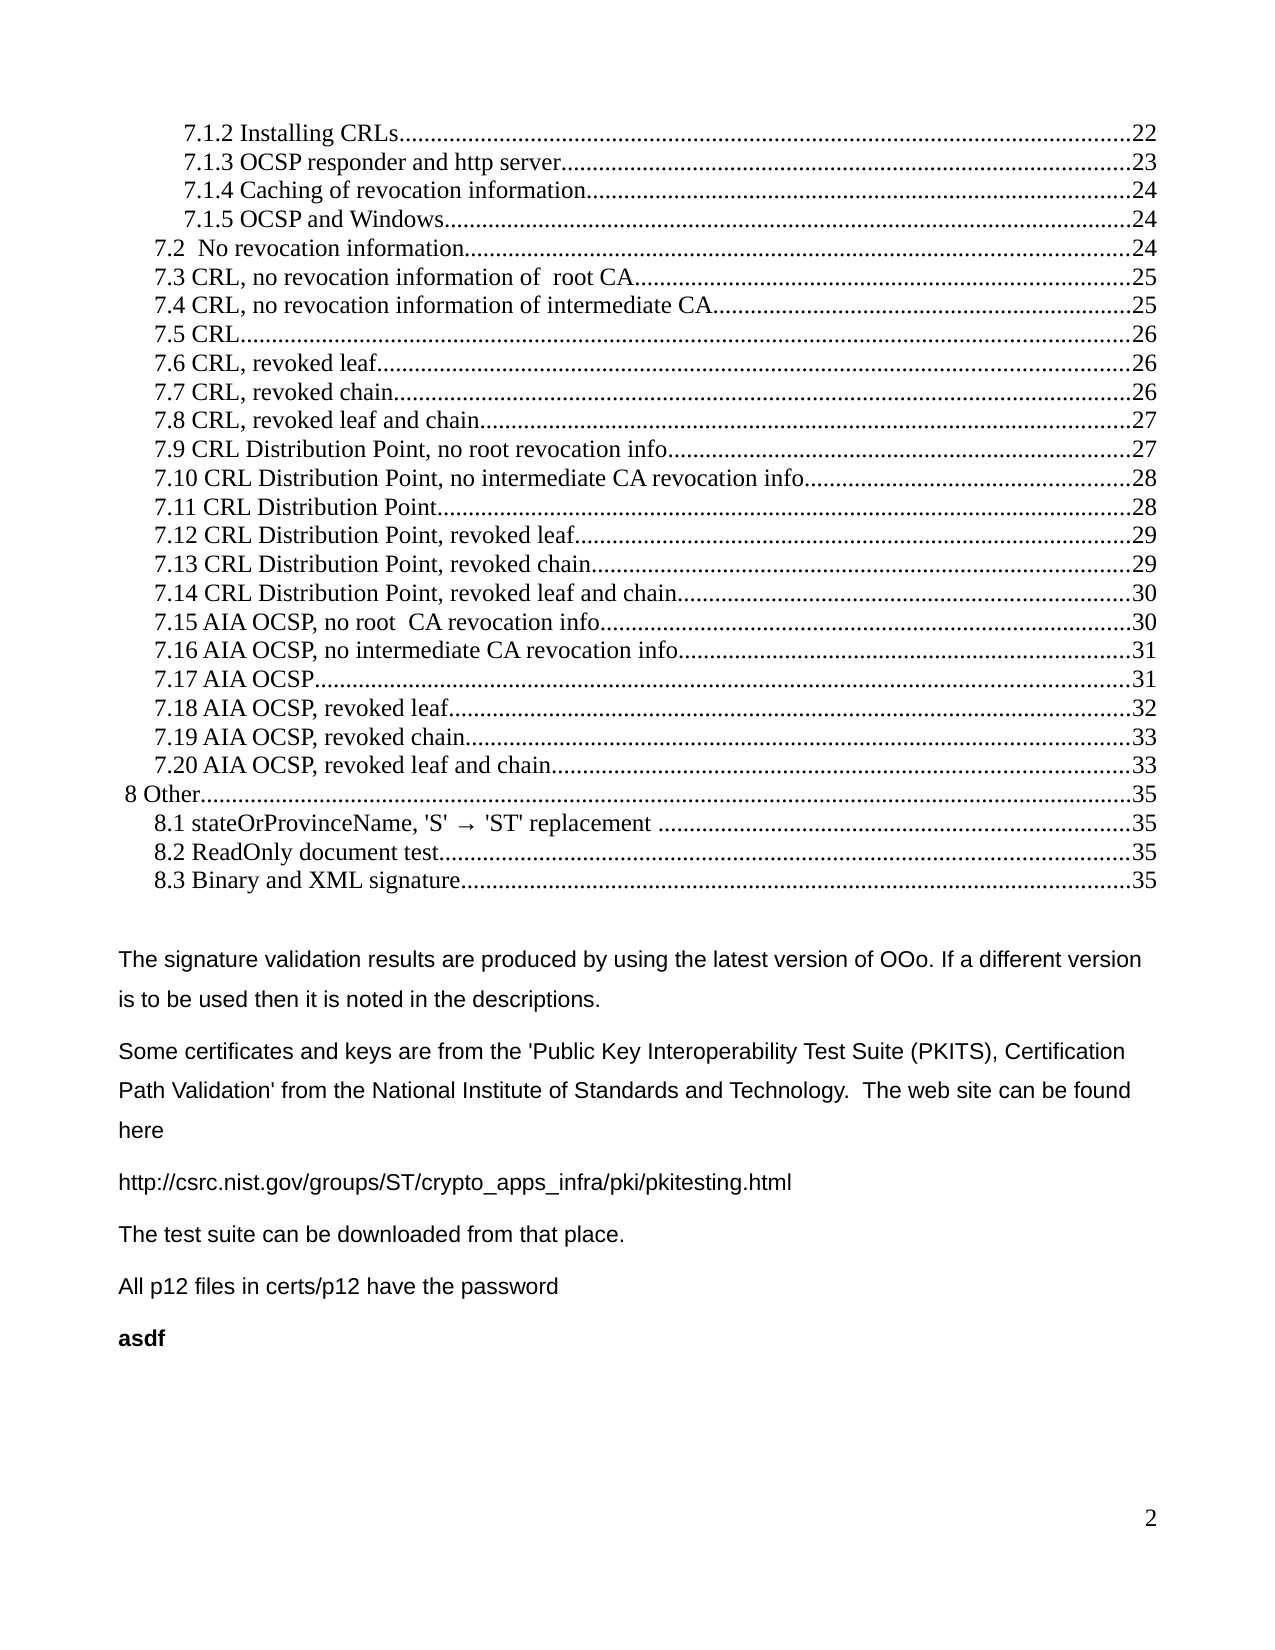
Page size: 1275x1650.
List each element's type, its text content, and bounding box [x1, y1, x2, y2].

text 7.19 AIA OCSP, revoked chain 33 [148, 722, 1157, 751]
text 7.13 CRL Distribution Point, revoked chain 29 [148, 549, 1157, 578]
text asdf [118, 1325, 1157, 1351]
text All p12 files in certs/p12 have the password [118, 1273, 1157, 1299]
text 7.9 CRL Distribution Point, no root revocation info 27 [148, 434, 1157, 463]
text 7.2 No revocation information 24 [148, 233, 1157, 262]
text 7.5 CRL 26 [148, 319, 1157, 348]
text 8 Other 35 [118, 779, 1157, 808]
text 7.4 CRL, no revocation information of intermediate CA 25 [148, 291, 1157, 319]
text 8.3 Binary and XML signature 35 [148, 866, 1157, 894]
text 7.1.4 Caching of revocation information 24 [177, 176, 1157, 204]
text Some certificates and keys are from the 'Public Key Interoperability Test Suite (PKITS), Certification Path Validation' from the National Institute of Standards and Technology. The web site can be found here [118, 1038, 1157, 1143]
text 7.11 CRL Distribution Point 28 [148, 492, 1157, 521]
text 7.7 CRL, revoked chain 26 [148, 377, 1157, 406]
text 7.8 CRL, revoked leaf and chain 27 [148, 406, 1157, 434]
text 7.10 CRL Distribution Point, no intermediate CA revocation info 28 [148, 463, 1157, 492]
text 7.6 CRL, revoked leaf 26 [148, 348, 1157, 377]
text The test suite can be downloaded from that place. [118, 1221, 1157, 1247]
text 7.20 AIA OCSP, revoked leaf and chain 33 [148, 751, 1157, 779]
text 7.1.3 OCSP responder and http server 23 [177, 147, 1157, 176]
text 7.1.5 OCSP and Windows 24 [177, 204, 1157, 233]
text 7.1.2 Installing CRLs 22 [177, 118, 1157, 147]
text 7.17 AIA OCSP 31 [148, 664, 1157, 693]
text 8.1 stateOrProvinceName, 'S' → 'ST' replacement 35 [148, 808, 1157, 837]
text 7.15 AIA OCSP, no root CA revocation info 30 [148, 607, 1157, 636]
text 7.16 AIA OCSP, no intermediate CA revocation info 31 [148, 636, 1157, 664]
text 7.14 CRL Distribution Point, revoked leaf and chain 30 [148, 578, 1157, 607]
text 7.18 AIA OCSP, revoked leaf 32 [148, 693, 1157, 722]
text 8.2 ReadOnly document test 35 [148, 837, 1157, 866]
text The signature validation results are produced by using the latest version of OOo. If a different version is to be used then it is noted in the descriptions. [118, 946, 1157, 1012]
text 7.12 CRL Distribution Point, revoked leaf 29 [148, 521, 1157, 549]
text 7.3 CRL, no revocation information of root CA 25 [148, 262, 1157, 291]
text http://csrc.nist.gov/groups/ST/crypto_apps_infra/pki/pkitesting.html [118, 1169, 1157, 1195]
